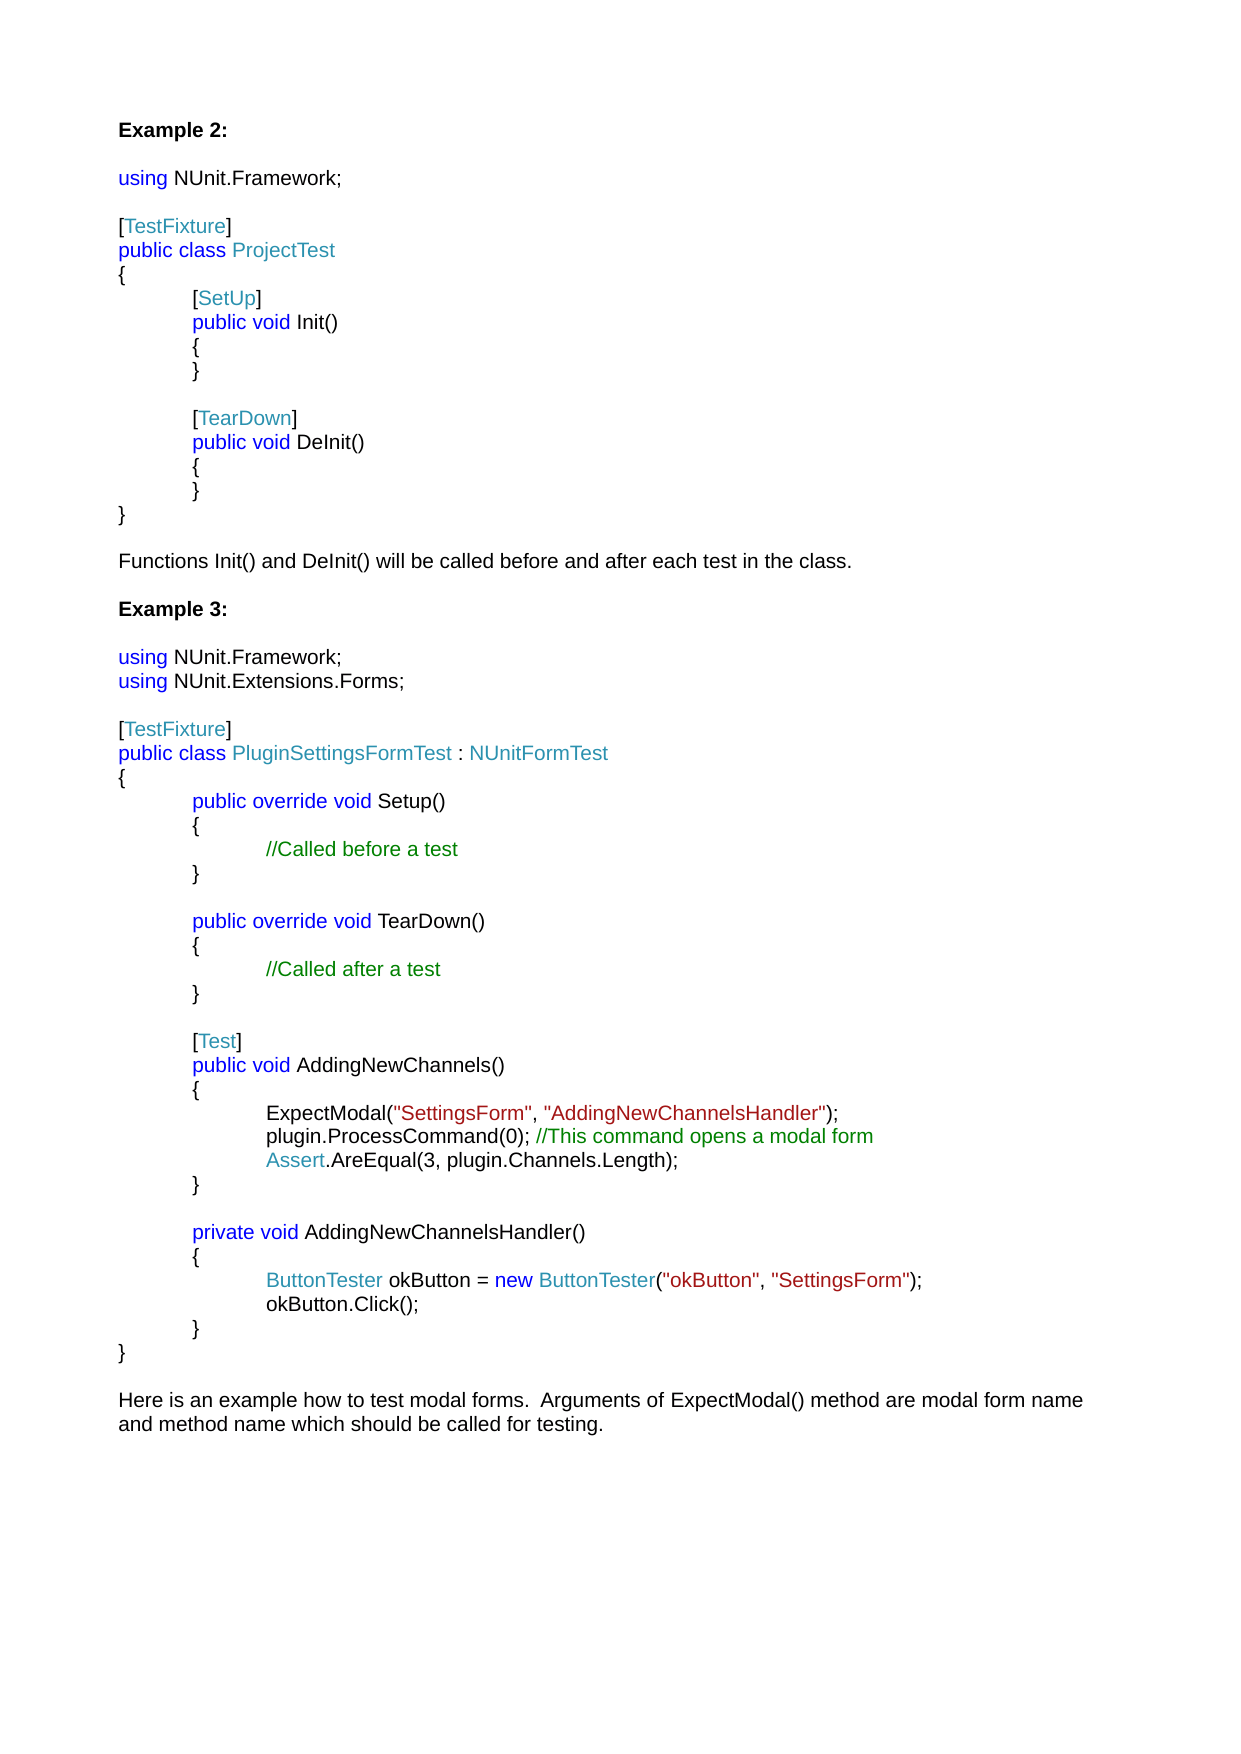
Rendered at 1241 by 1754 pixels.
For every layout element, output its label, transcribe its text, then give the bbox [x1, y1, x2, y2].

text { [118, 453, 1122, 477]
text Assert.AreEqual(3, plugin.Channels.Length); [118, 1148, 1122, 1172]
text { [118, 262, 1122, 286]
text { [118, 765, 1122, 789]
text } [118, 861, 1122, 885]
text public override void Setup() [118, 789, 1122, 813]
text using NUnit.Framework; [118, 645, 1122, 669]
text public void DeInit() [118, 429, 1122, 453]
text } [118, 981, 1122, 1004]
text Here is an example how to test modal forms. Arguments of ExpectModal() method are modal form name and method name which should be called for testing. [118, 1388, 1122, 1436]
text ButtonTester okButton = new ButtonTester("okButton", "SettingsForm"); [118, 1268, 1122, 1292]
text { [118, 1076, 1122, 1100]
text [TestFixture] [118, 214, 1122, 238]
text { [118, 813, 1122, 837]
text [TearDown] [118, 406, 1122, 429]
text using NUnit.Extensions.Forms; [118, 669, 1122, 693]
text public override void TearDown() [118, 909, 1122, 933]
text ExpectModal("SettingsForm", "AddingNewChannelsHandler"); [118, 1100, 1122, 1124]
text Example 3: [118, 597, 1122, 621]
text Example 2: [118, 118, 1122, 142]
text //Called after a test [118, 957, 1122, 981]
text { [118, 1244, 1122, 1268]
text public void AddingNewChannels() [118, 1052, 1122, 1076]
text public class PluginSettingsFormTest : NUnitFormTest [118, 741, 1122, 765]
text private void AddingNewChannelsHandler() [118, 1220, 1122, 1244]
text } [118, 358, 1122, 382]
text { [118, 933, 1122, 957]
text [SetUp] [118, 286, 1122, 310]
text [TestFixture] [118, 717, 1122, 741]
text { [118, 334, 1122, 358]
text //Called before a test [118, 837, 1122, 861]
text public void Init() [118, 310, 1122, 334]
text plugin.ProcessCommand(0); //This command opens a modal form [118, 1124, 1122, 1148]
text } [118, 1172, 1122, 1196]
text public class ProjectTest [118, 238, 1122, 262]
text okButton.Click(); [118, 1292, 1122, 1316]
text Functions Init() and DeInit() will be called before and after each test in the class. [118, 549, 1122, 573]
text using NUnit.Framework; [118, 166, 1122, 190]
text } [118, 501, 1122, 525]
text } [118, 1340, 1122, 1364]
text } [118, 1316, 1122, 1340]
text [Test] [118, 1028, 1122, 1052]
text } [118, 477, 1122, 501]
